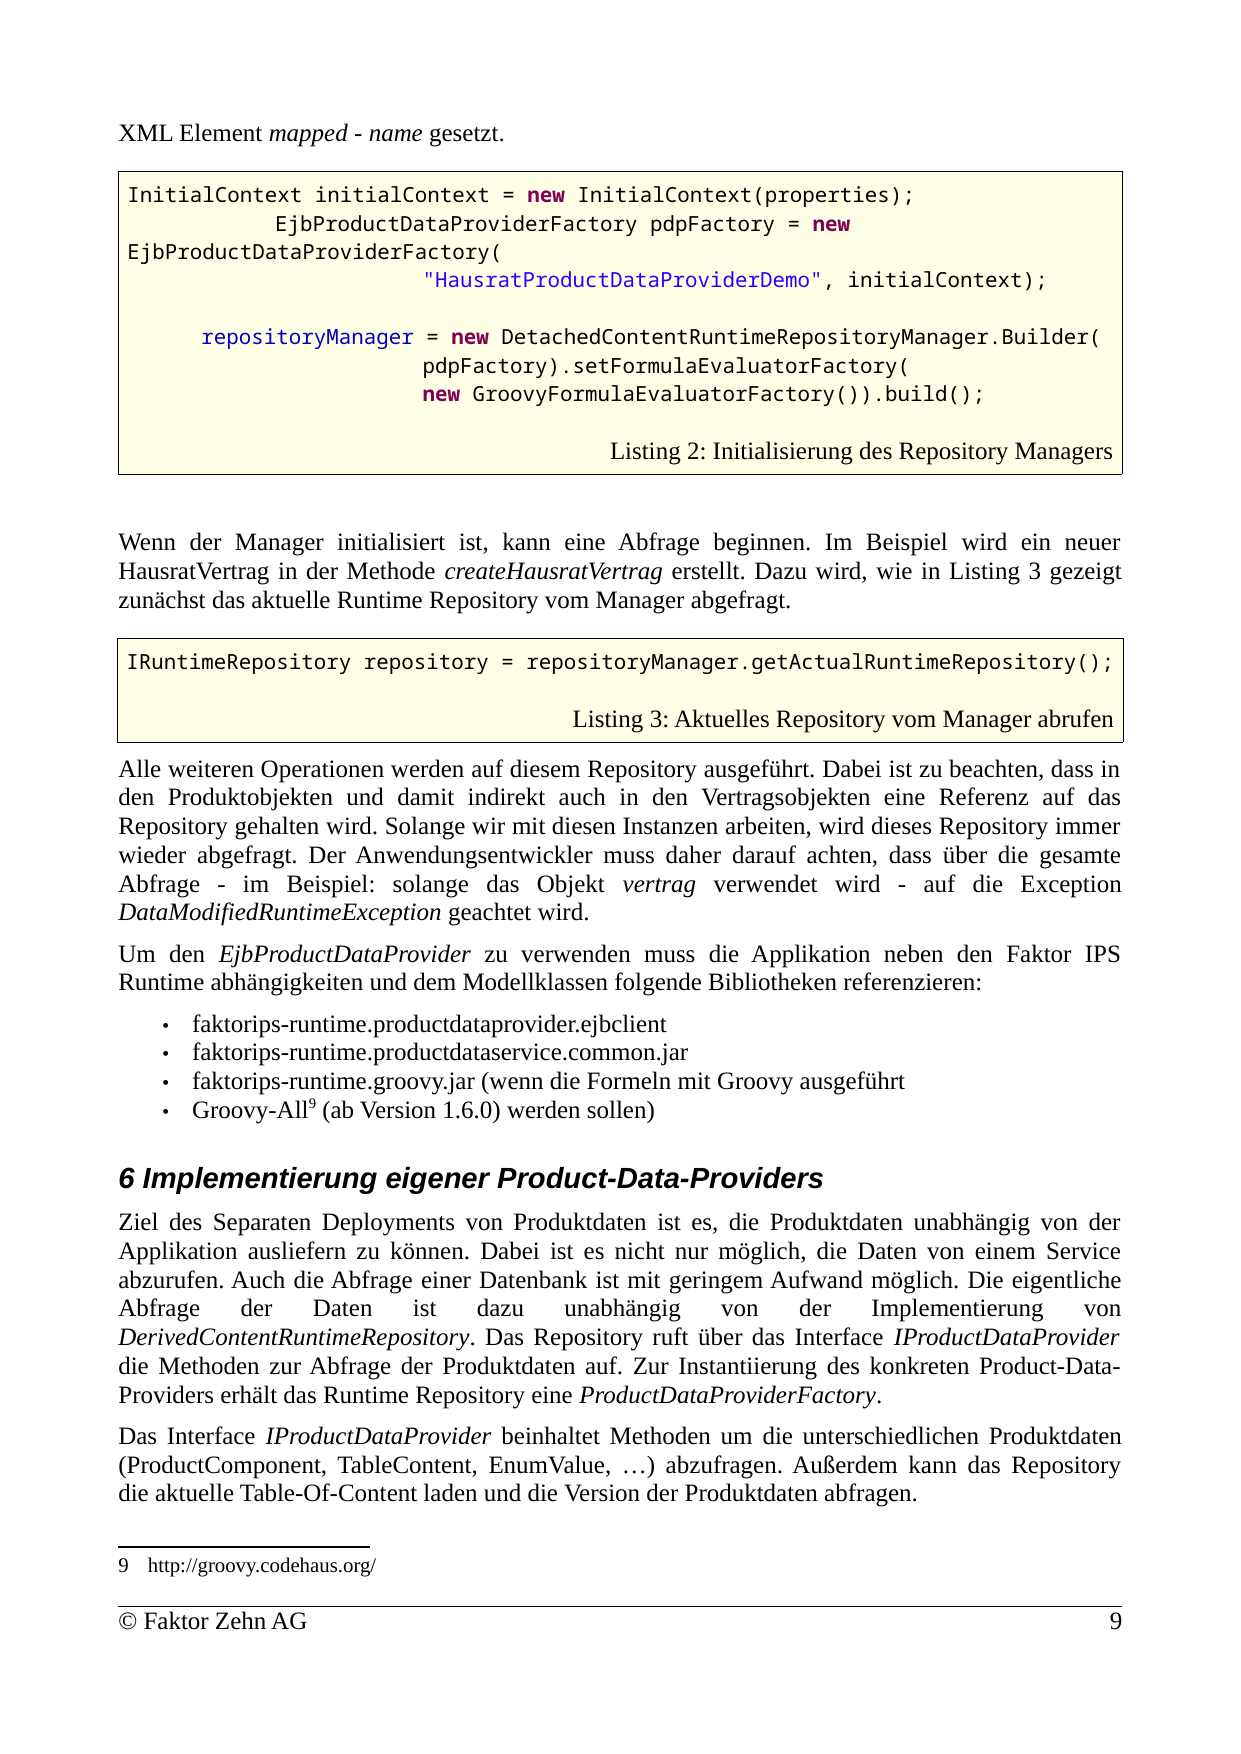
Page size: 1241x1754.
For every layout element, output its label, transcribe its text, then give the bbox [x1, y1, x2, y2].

text Listing 2: Initialisierung des Repository Managers [127, 436, 1113, 465]
list Groovy-All (ab Version 1.6.0) werden sollen) [162, 1095, 1122, 1124]
text XML Element mapped - name gesetzt. [118, 118, 1122, 147]
list faktorips-runtime.groovy.jar (wenn die Formeln mit Groovy ausgeführt [162, 1066, 1122, 1095]
text Listing 3: Aktuelles Repository vom Manager abrufen [126, 704, 1114, 733]
text Um den EjbProductDataProvider zu verwenden muss die Applikation neben den Faktor IPS Runtime abhängigkeiten und dem Modellklassen folgende Bibliotheken referenzieren: [118, 939, 1122, 996]
text EjbProductDataProviderFactory pdpFactory = new EjbProductDataProviderFactory( [127, 209, 1113, 266]
subtitle 6 Implementierung eigener Product-Data-Providers [118, 1161, 1122, 1195]
text pdpFactory).setFormulaEvaluatorFactory( [127, 351, 1113, 379]
text Wenn der Manager initialisiert ist, kann eine Abfrage beginnen. Im Beispiel wird ein neuer HausratVertrag in der Methode createHausratVertrag erstellt. Dazu wird, wie in Listing 3 gezeigt zunächst das aktuelle Runtime Repository vom Manager abgefragt. [118, 527, 1122, 613]
text "HausratProductDataProviderDemo", initialContext); [127, 266, 1113, 294]
text Alle weiteren Operationen werden auf diesem Repository ausgeführt. Dabei ist zu beachten, dass in den Produktobjekten und damit indirekt auch in den Vertragsobjekten eine Referenz auf das Repository gehalten wird. Solange wir mit diesen Instanzen arbeiten, wird dieses Repository immer wieder abgefragt. Der Anwendungsentwickler muss daher darauf achten, dass über die gesamte Abfrage - im Beispiel: solange das Objekt vertrag verwendet wird - auf die Exception DataModifiedRuntimeException geachtet wird. [118, 743, 1122, 926]
text Ziel des Separaten Deployments von Produktdaten ist es, die Produktdaten unabhängig von der Applikation ausliefern zu können. Dabei ist es nicht nur möglich, die Daten von einem Service abzurufen. Auch die Abfrage einer Datenbank ist mit geringem Aufwand möglich. Die eigentliche Abfrage der Daten ist dazu unabhängig von der Implementierung von DerivedContentRuntimeRepository. Das Repository ruft über das Interface IProductDataProvider die Methoden zur Abfrage der Produktdaten auf. Zur Instantiierung des konkreten Product-Data-Providers erhält das Runtime Repository eine ProductDataProviderFactory. [118, 1207, 1122, 1408]
list faktorips-runtime.productdataservice.common.jar [162, 1037, 1122, 1066]
list faktorips-runtime.productdataprovider.ejbclient [162, 1009, 1122, 1037]
text repositoryManager = new DetachedContentRuntimeRepositoryManager.Builder( [127, 322, 1113, 351]
text Das Interface IProductDataProvider beinhaltet Methoden um die unterschiedlichen Produktdaten (ProductComponent, TableContent, EnumValue, …) abzufragen. Außerdem kann das Repository die aktuelle Table-Of-Content laden und die Version der Produktdaten abfragen. [118, 1421, 1122, 1507]
text [118, 626, 1122, 637]
text IRuntimeRepository repository = repositoryManager.getActualRuntimeRepository(); [126, 647, 1114, 675]
text new GroovyFormulaEvaluatorFactory()).build(); [127, 379, 1113, 408]
list http://groovy.codehaus.org/ [118, 1553, 1122, 1577]
text InitialContext initialContext = new InitialContext(properties); [127, 180, 1113, 209]
